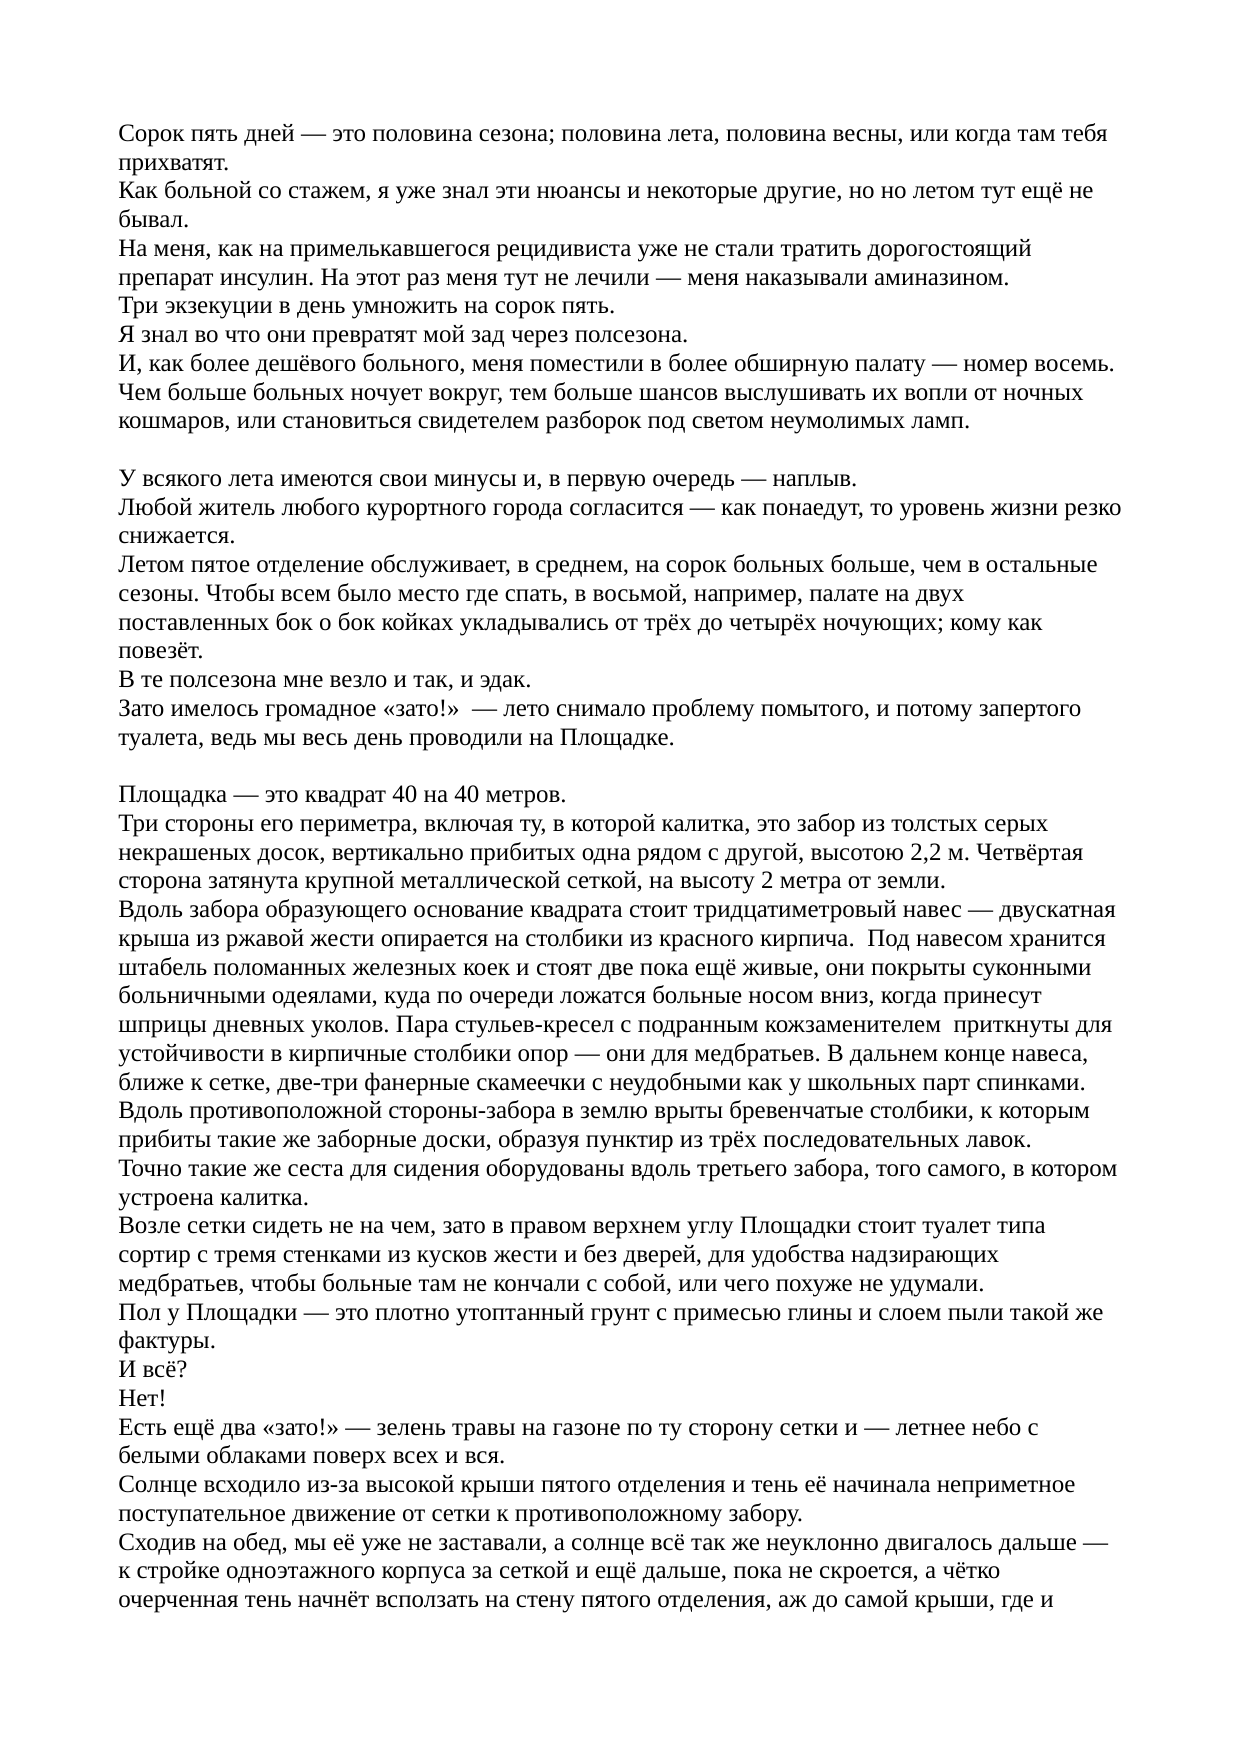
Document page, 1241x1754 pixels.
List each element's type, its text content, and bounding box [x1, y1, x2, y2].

text Как больной со стажем, я уже знал эти нюансы и некоторые другие, но но летом тут ещё не бывал. [118, 176, 1122, 233]
text Любой житель любого курортного города согласится — как понаедут, то уровень жизни резко снижается. [118, 492, 1122, 549]
text Вдоль противоположной стороны-забора в землю врыты бревенчатые столбики, к которым прибиты такие же заборные доски, образуя пунктир из трёх последовательных лавок. [118, 1096, 1122, 1153]
text Сорок пять дней — это половина сезона; половина лета, половина весны, или когда там тебя прихватят. [118, 118, 1122, 176]
text Чем больше больных ночует вокруг, тем больше шансов выслушивать их вопли от ночных кошмаров, или становиться свидетелем разборок под светом неумолимых ламп. [118, 377, 1122, 434]
text И всё? [118, 1354, 1122, 1383]
text Сходив на обед, мы её уже не заставали, а солнце всё так же неуклонно двигалось дальше — к стройке одноэтажного корпуса за сеткой и ещё дальше, пока не скроется, а чётко очерченная тень начнёт всползать на стену пятого отделения, аж до самой крыши, где и [118, 1527, 1122, 1613]
text Три стороны его периметра, включая ту, в которой калитка, это забор из толстых серых некрашеных досок, вертикально прибитых одна рядом с другой, высотою 2,2 м. Четвёртая сторона затянута крупной металлической сеткой, на высоту 2 метра от земли. [118, 808, 1122, 894]
text Возле сетки сидеть не на чем, зато в правом верхнем углу Площадки стоит туалет типа сортир с тремя стенками из кусков жести и без дверей, для удобства надзирающих медбратьев, чтобы больные там не кончали с собой, или чего похуже не удумали. [118, 1211, 1122, 1297]
text Пол у Площадки — это плотно утоптанный грунт с примесью глины и слоем пыли такой же фактуры. [118, 1297, 1122, 1354]
text На меня, как на примелькавшегося рецидивиста уже не стали тратить дорогостоящий препарат инсулин. На этот раз меня тут не лечили — меня наказывали аминазином. [118, 233, 1122, 291]
text Точно такие же сеста для сидения оборудованы вдоль третьего забора, того самого, в котором устроена калитка. [118, 1153, 1122, 1211]
text Три экзекуции в день умножить на сорок пять. [118, 291, 1122, 319]
text Вдоль забора образующего основание квадрата стоит тридцатиметровый навес — двускатная крыша из ржавой жести опирается на столбики из красного кирпича. Под навесом хранится штабель поломанных железных коек и стоят две пока ещё живые, они покрыты суконными больничными одеялами, куда по очереди ложатся больные носом вниз, когда принесут шприцы дневных уколов. Пара стульев-кресел с подранным кожзаменителем приткнуты для устойчивости в кирпичные столбики опор — они для медбратьев. В дальнем конце навеса, ближе к сетке, две-три фанерные скамеечки с неудобными как у школьных парт спинками. [118, 894, 1122, 1096]
text Нет! [118, 1383, 1122, 1412]
text Летом пятое отделение обслуживает, в среднем, на сорок больных больше, чем в остальные сезоны. Чтобы всем было место где спать, в восьмой, например, палате на двух поставленных бок о бок койках укладывались от трёх до четырёх ночующих; кому как повезёт. [118, 549, 1122, 664]
text Площадка — это квадрат 40 на 40 метров. [118, 779, 1122, 808]
text Солнце всходило из-за высокой крыши пятого отделения и тень её начинала неприметное поступательное движение от сетки к противоположному забору. [118, 1469, 1122, 1527]
text Я знал во что они превратят мой зад через полсезона. [118, 319, 1122, 348]
text Есть ещё два «зато!» — зелень травы на газоне по ту сторону сетки и — летнее небо с белыми облаками поверх всех и вся. [118, 1412, 1122, 1469]
text У всякого лета имеются свои минусы и, в первую очередь — наплыв. [118, 463, 1122, 492]
text И, как более дешёвого больного, меня поместили в более обширную палату — номер восемь. [118, 348, 1122, 377]
text Зато имелось громадное «зато!» — лето снимало проблему помытого, и потому запертого туалета, ведь мы весь день проводили на Площадке. [118, 693, 1122, 751]
text В те полсезона мне везло и так, и эдак. [118, 664, 1122, 693]
